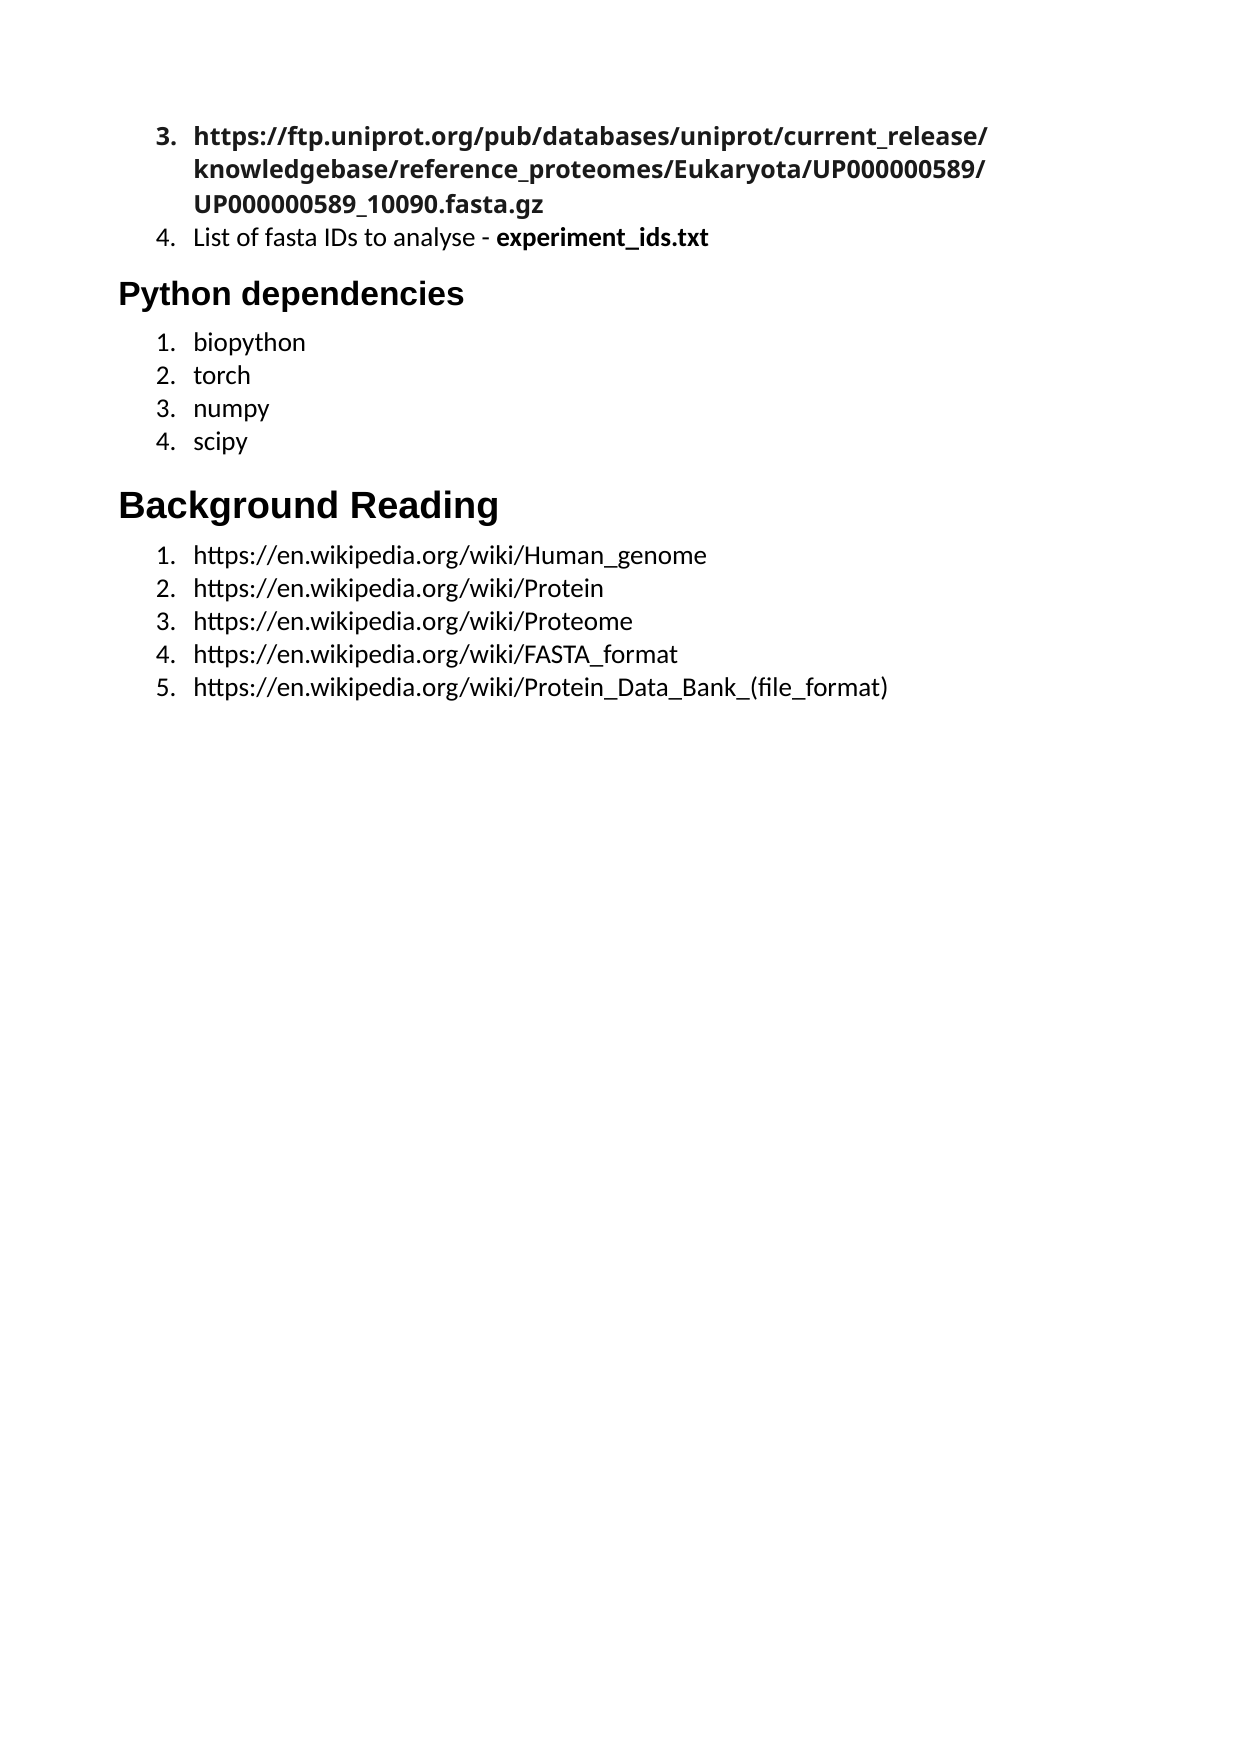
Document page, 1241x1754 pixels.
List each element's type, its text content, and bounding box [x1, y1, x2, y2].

list List of fasta IDs to analyse - experiment_ids.txt [156, 220, 1122, 253]
list scipy [156, 424, 1122, 457]
list https://en.wikipedia.org/wiki/Proteome [156, 604, 1122, 638]
list https://en.wikipedia.org/wiki/FASTA_format [156, 638, 1122, 671]
list https://en.wikipedia.org/wiki/Protein [156, 572, 1122, 604]
list https://en.wikipedia.org/wiki/Human_genome [156, 538, 1122, 572]
list biopython [156, 325, 1122, 358]
list numpy [156, 391, 1122, 424]
subtitle Python dependencies [118, 274, 1122, 313]
subtitle Background Reading [118, 482, 1122, 526]
list torch [156, 358, 1122, 391]
list https://ftp.uniprot.org/pub/databases/uniprot/current_release/knowledgebase/reference_proteomes/Eukaryota/UP000000589/UP000000589_10090.fasta.gz [156, 118, 1122, 220]
list https://en.wikipedia.org/wiki/Protein_Data_Bank_(file_format) [156, 671, 1122, 704]
